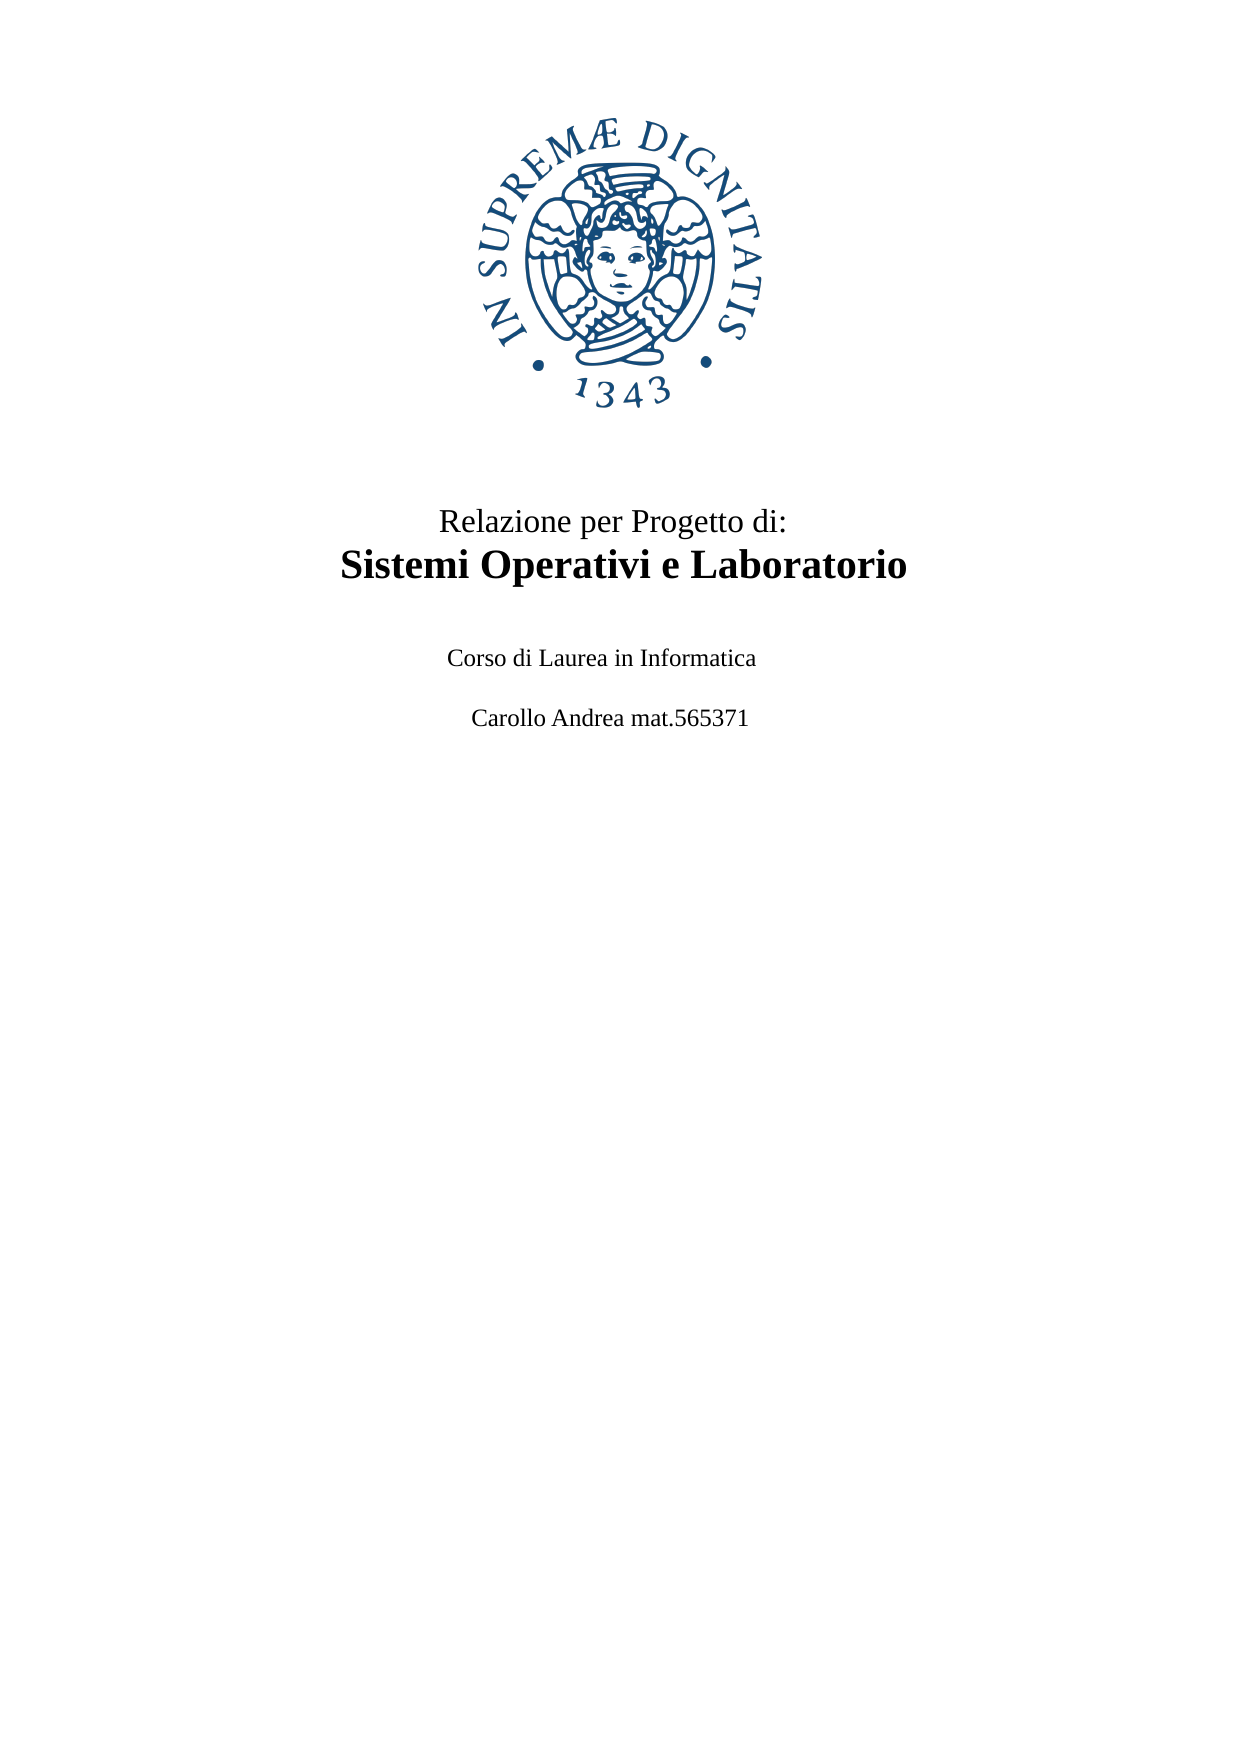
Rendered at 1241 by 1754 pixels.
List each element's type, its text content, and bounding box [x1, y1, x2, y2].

text Sistemi Operativi e Laboratorio [118, 540, 1122, 588]
text Corso di Laurea in Informatica [118, 636, 1122, 674]
picture [478, 118, 762, 408]
text Carollo Andrea mat.565371 [118, 703, 1122, 731]
text Relazione per Progetto di: [118, 501, 1122, 540]
